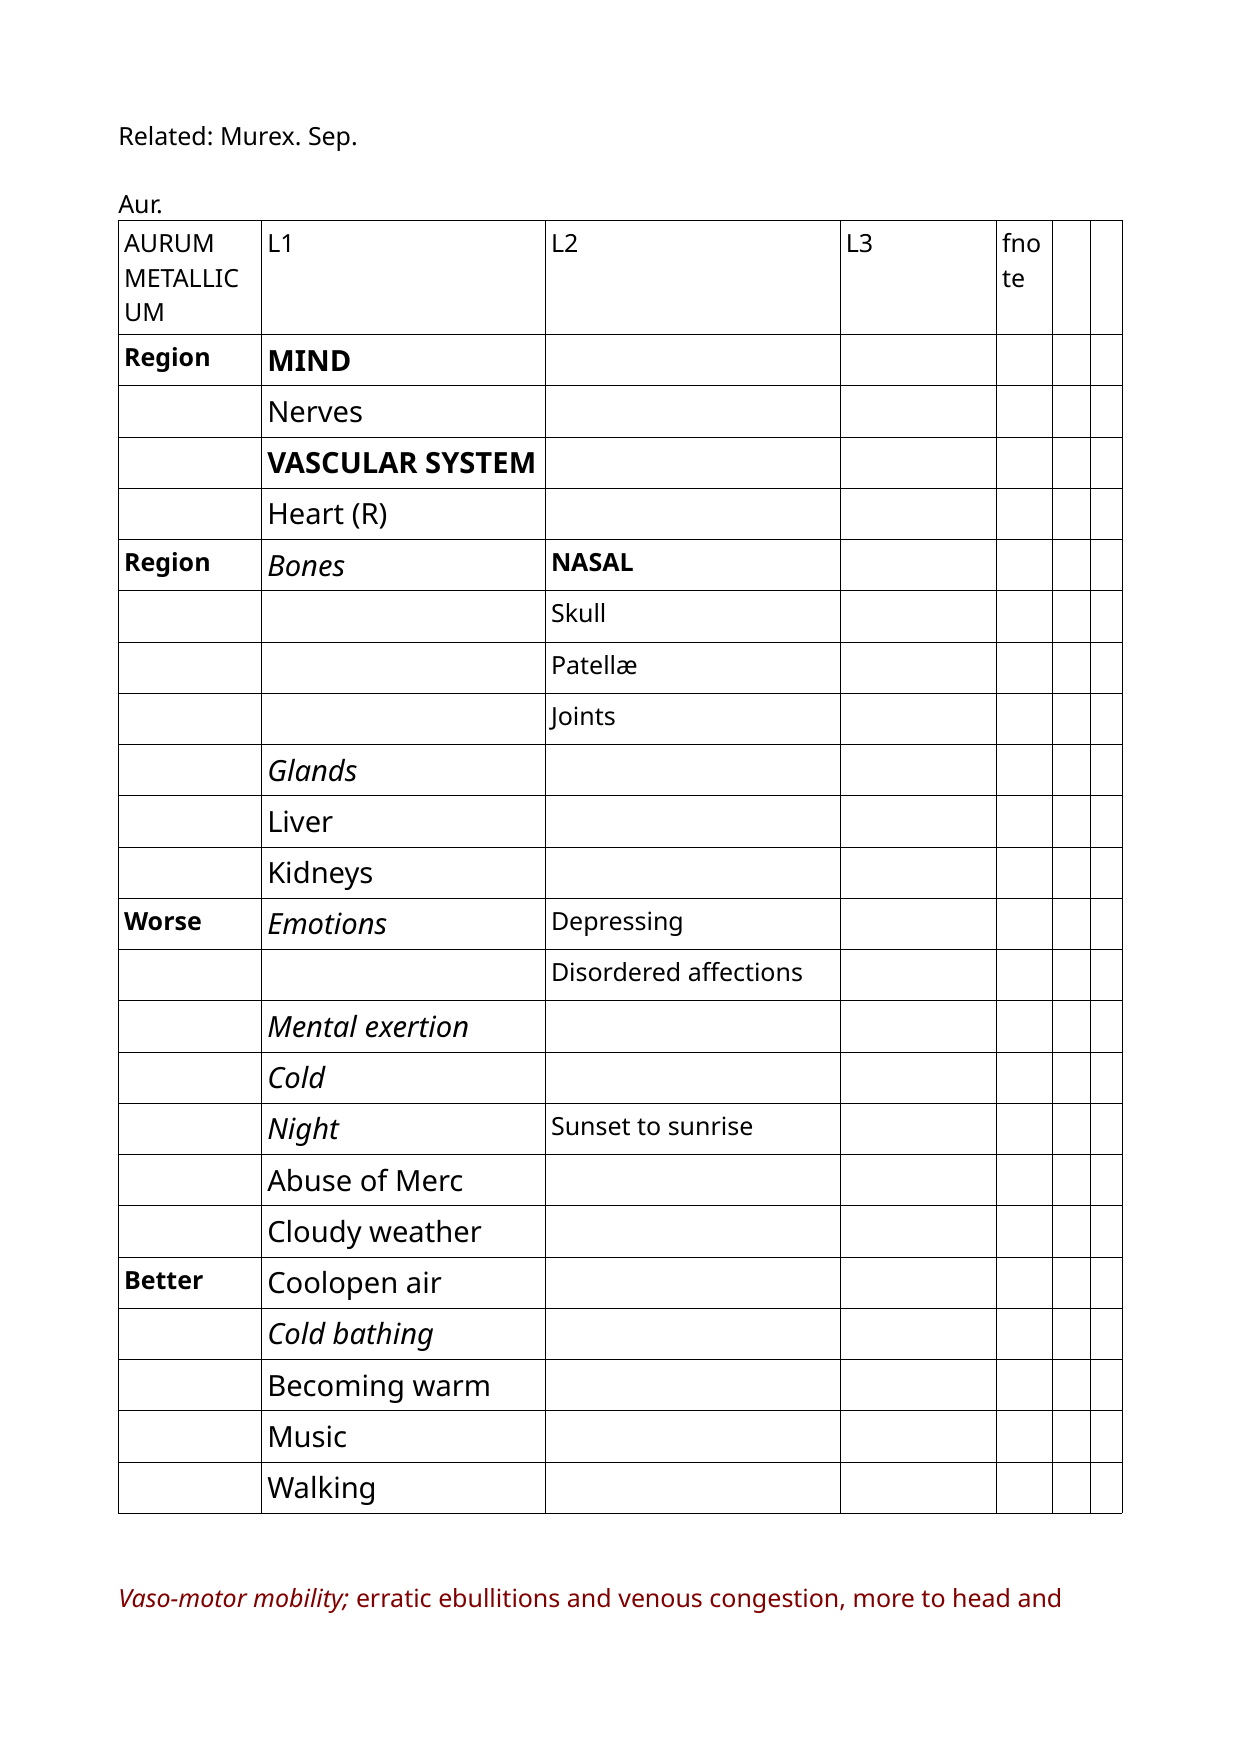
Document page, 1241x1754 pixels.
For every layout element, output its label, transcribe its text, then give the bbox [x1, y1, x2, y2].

table_cell [841, 1001, 996, 1052]
table_cell [997, 1104, 1052, 1154]
table_cell [546, 1001, 840, 1052]
table_cell [1091, 591, 1122, 642]
table_cell VASCULAR SYSTEM [262, 438, 545, 488]
table_cell [997, 643, 1052, 693]
table_cell Nerves [262, 386, 545, 437]
table_cell [997, 1053, 1052, 1103]
table_cell [1091, 1104, 1122, 1154]
table_cell [1053, 489, 1090, 539]
table_cell Coolopen air [262, 1258, 545, 1308]
table_cell [119, 1463, 261, 1513]
table_cell [119, 643, 261, 693]
table_cell Sunset to sunrise [546, 1104, 840, 1154]
table_cell [1053, 796, 1090, 847]
table_header fnote [997, 221, 1052, 334]
table_cell Disordered affections [546, 950, 840, 1000]
table_cell [1053, 1463, 1090, 1513]
table_cell [997, 694, 1052, 744]
table_cell [546, 335, 840, 385]
table_cell [841, 1155, 996, 1205]
table_cell [262, 643, 545, 693]
table_cell [841, 950, 996, 1000]
table_cell [119, 1206, 261, 1257]
table_cell Becoming warm [262, 1360, 545, 1410]
table_cell [1053, 745, 1090, 795]
table_cell [1091, 899, 1122, 949]
table_cell [546, 1309, 840, 1359]
table_cell [1053, 848, 1090, 898]
table_cell [546, 1258, 840, 1308]
table_cell [1053, 1258, 1090, 1308]
table_cell [1091, 386, 1122, 437]
table_cell [1053, 1104, 1090, 1154]
table_cell [546, 745, 840, 795]
table_cell [1053, 386, 1090, 437]
table_cell [1053, 335, 1090, 385]
table_cell [119, 1104, 261, 1154]
table_cell [997, 540, 1052, 590]
table_cell [1053, 591, 1090, 642]
table_cell [1091, 745, 1122, 795]
table_cell [1091, 335, 1122, 385]
table_cell [1053, 1206, 1090, 1257]
table_cell [262, 694, 545, 744]
table_cell Kidneys [262, 848, 545, 898]
table_cell [841, 643, 996, 693]
table_cell Bones [262, 540, 545, 590]
table_cell [841, 335, 996, 385]
table_cell [546, 489, 840, 539]
table_cell [546, 386, 840, 437]
table_cell [119, 694, 261, 744]
table_cell [1091, 1411, 1122, 1462]
table_cell [119, 950, 261, 1000]
table_header L2 [546, 221, 840, 334]
table_header [1091, 221, 1122, 334]
table_cell [841, 540, 996, 590]
table_cell [997, 335, 1052, 385]
table_cell [997, 386, 1052, 437]
table_cell [546, 796, 840, 847]
table_cell [119, 796, 261, 847]
table_cell [119, 1053, 261, 1103]
table_cell [1053, 1155, 1090, 1205]
table_cell Cold bathing [262, 1309, 545, 1359]
table_cell Region [119, 335, 261, 385]
table_cell [546, 1053, 840, 1103]
table_cell [997, 899, 1052, 949]
table_cell [1053, 1001, 1090, 1052]
table_cell [1091, 1001, 1122, 1052]
table_cell [1091, 438, 1122, 488]
table_cell [119, 386, 261, 437]
table_cell [546, 1360, 840, 1410]
table_cell [119, 1411, 261, 1462]
table_cell [841, 1104, 996, 1154]
table_cell [841, 1463, 996, 1513]
table_cell [119, 1155, 261, 1205]
table_cell [1091, 643, 1122, 693]
table_cell [997, 1258, 1052, 1308]
table_cell Abuse of Merc [262, 1155, 545, 1205]
table_cell [841, 1258, 996, 1308]
text Aur. [118, 186, 1122, 220]
table_cell [997, 438, 1052, 488]
table_cell Depressing [546, 899, 840, 949]
table_cell [119, 438, 261, 488]
table_cell [1091, 1463, 1122, 1513]
table_cell [1053, 1309, 1090, 1359]
table_header [1053, 221, 1090, 334]
table_cell [997, 1360, 1052, 1410]
table_cell Night [262, 1104, 545, 1154]
table_cell [546, 1463, 840, 1513]
table_cell Better [119, 1258, 261, 1308]
table_header L3 [841, 221, 996, 334]
table_cell [1053, 438, 1090, 488]
table_cell [1053, 1360, 1090, 1410]
table_cell [841, 694, 996, 744]
table_cell [1091, 489, 1122, 539]
table_cell MIND [262, 335, 545, 385]
table_cell [1053, 694, 1090, 744]
table_cell [546, 1411, 840, 1462]
table_cell [119, 1001, 261, 1052]
table_cell [841, 1411, 996, 1462]
table_cell [841, 745, 996, 795]
table_cell [1091, 1309, 1122, 1359]
table_cell [841, 848, 996, 898]
table_cell [841, 796, 996, 847]
table_header AURUM METALLICUM [119, 221, 261, 334]
table_cell [546, 1155, 840, 1205]
table_cell [546, 848, 840, 898]
table_header L1 [262, 221, 545, 334]
table_cell Cloudy weather [262, 1206, 545, 1257]
table_cell [997, 591, 1052, 642]
table_cell Cold [262, 1053, 545, 1103]
table_cell Emotions [262, 899, 545, 949]
table_cell [1091, 1360, 1122, 1410]
table_cell Mental exertion [262, 1001, 545, 1052]
table_cell Patellæ [546, 643, 840, 693]
table_cell Walking [262, 1463, 545, 1513]
table_cell [1053, 1053, 1090, 1103]
table_cell Heart (R) [262, 489, 545, 539]
table_cell Glands [262, 745, 545, 795]
table_cell NASAL [546, 540, 840, 590]
table_cell [1091, 1206, 1122, 1257]
table_cell [119, 1360, 261, 1410]
table_cell [1091, 796, 1122, 847]
table_cell [546, 1206, 840, 1257]
text Related: Murex. Sep. [118, 118, 1122, 152]
table_cell [1091, 1155, 1122, 1205]
table_cell [262, 950, 545, 1000]
table_cell [841, 438, 996, 488]
table_cell [997, 1463, 1052, 1513]
table_cell [1091, 848, 1122, 898]
table_cell [997, 796, 1052, 847]
table_cell [841, 386, 996, 437]
table_cell Region [119, 540, 261, 590]
table_cell [841, 591, 996, 642]
table_cell [997, 1411, 1052, 1462]
table_cell [546, 438, 840, 488]
table_cell [1053, 950, 1090, 1000]
table_cell [841, 1309, 996, 1359]
table_cell [119, 591, 261, 642]
table_cell [841, 1053, 996, 1103]
table_cell [997, 745, 1052, 795]
table_cell Music [262, 1411, 545, 1462]
table_cell [119, 848, 261, 898]
table_cell [997, 950, 1052, 1000]
table_cell [1053, 899, 1090, 949]
table_cell [841, 489, 996, 539]
table_cell [997, 1001, 1052, 1052]
table_cell [119, 1309, 261, 1359]
text Vaso-motor mobility; erratic ebullitions and venous congestion, more to head and [118, 1581, 1122, 1615]
table_cell [1091, 694, 1122, 744]
table_cell [119, 489, 261, 539]
table_cell Skull [546, 591, 840, 642]
table_cell [1091, 540, 1122, 590]
table_cell [997, 1206, 1052, 1257]
table_cell [997, 848, 1052, 898]
table_cell [997, 1155, 1052, 1205]
table_cell Liver [262, 796, 545, 847]
table_cell [1053, 1411, 1090, 1462]
table_cell [841, 899, 996, 949]
table_cell [997, 1309, 1052, 1359]
table_cell [841, 1206, 996, 1257]
table_cell [1091, 1258, 1122, 1308]
table_cell [841, 1360, 996, 1410]
table_cell [1091, 950, 1122, 1000]
table_cell [262, 591, 545, 642]
table_cell [1091, 1053, 1122, 1103]
table_cell [1053, 540, 1090, 590]
table_cell [119, 745, 261, 795]
table_cell [997, 489, 1052, 539]
table_cell Worse [119, 899, 261, 949]
table_cell Joints [546, 694, 840, 744]
table_cell [1053, 643, 1090, 693]
